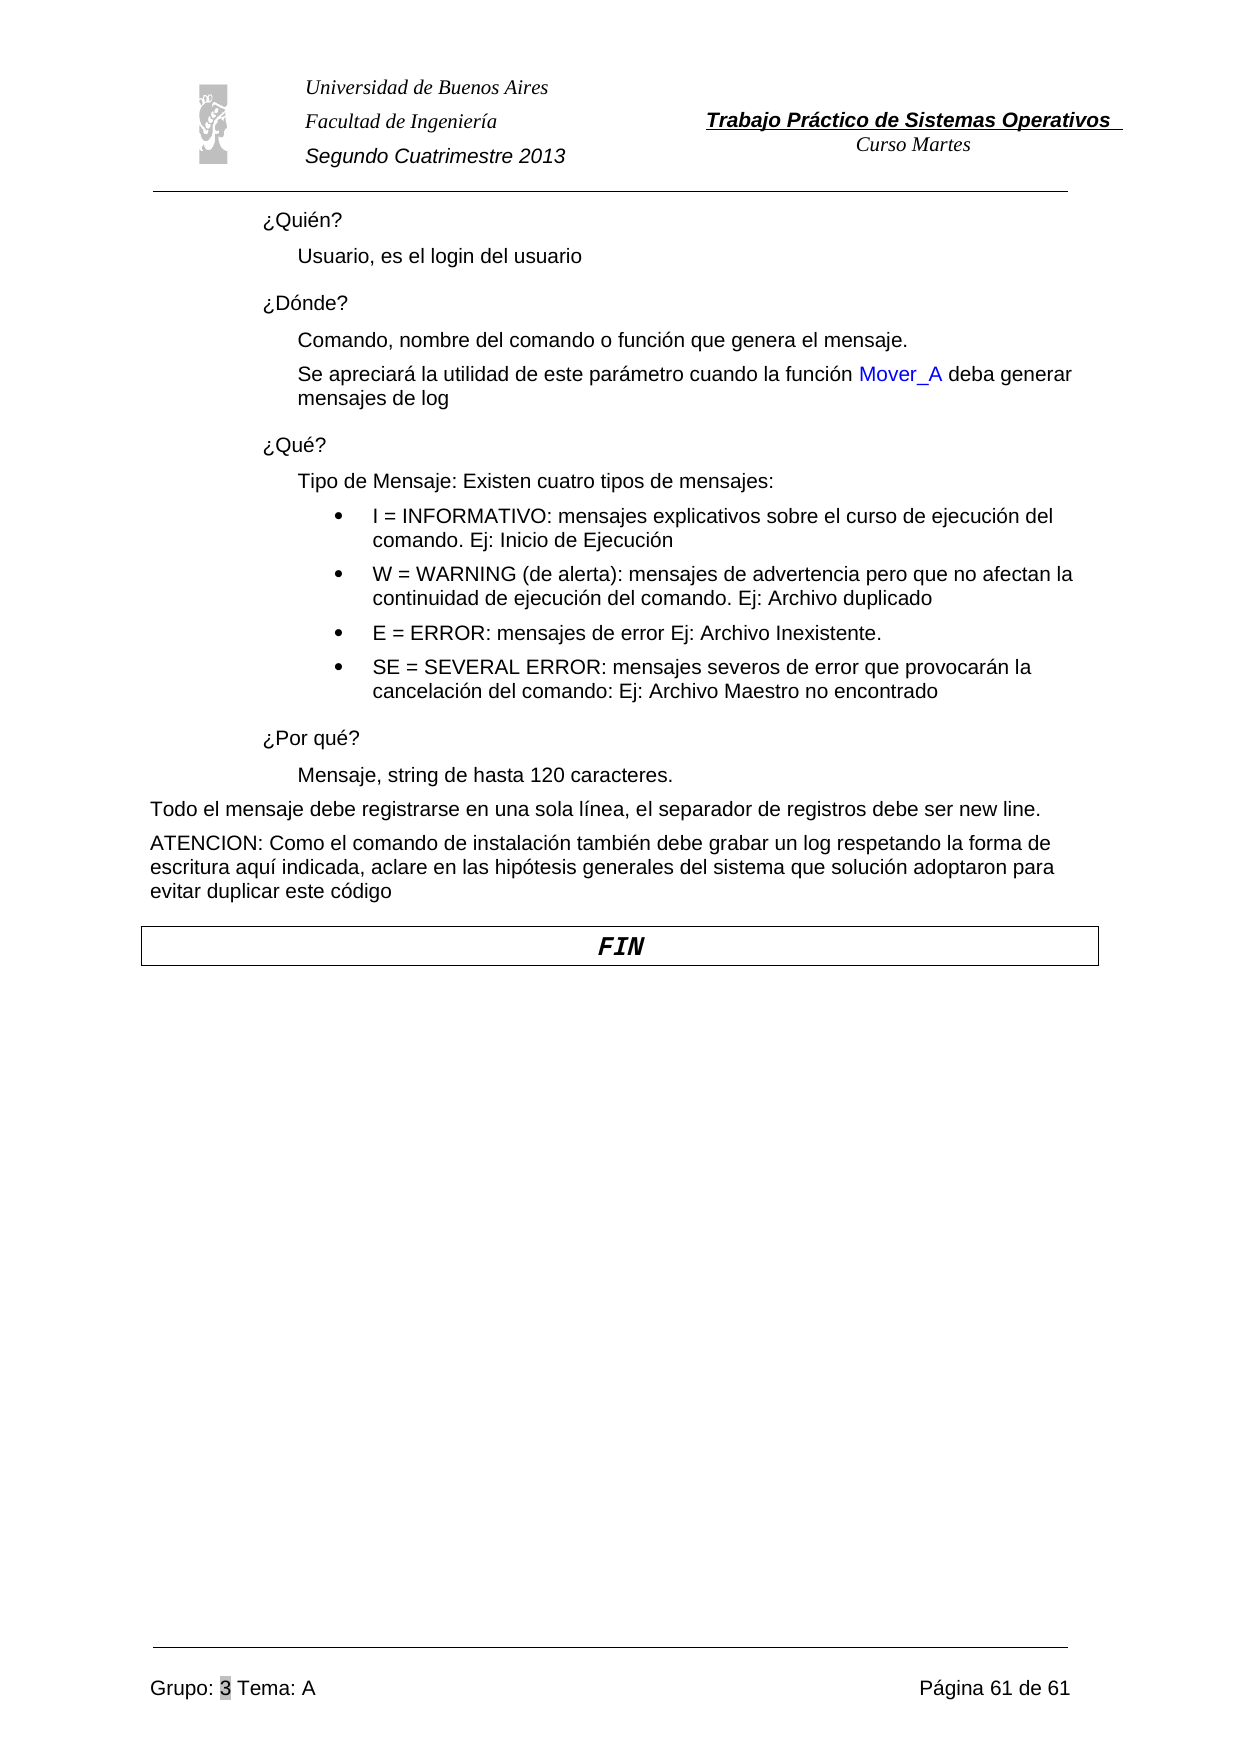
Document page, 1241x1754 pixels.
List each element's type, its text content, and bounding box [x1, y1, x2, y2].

list ¿Por qué? [262, 726, 1090, 750]
text Tipo de Mensaje: Existen cuatro tipos de mensajes: [297, 469, 1090, 493]
text Comando, nombre del comando o función que genera el mensaje. [297, 328, 1090, 352]
list E = ERROR: mensajes de error Ej: Archivo Inexistente. [335, 621, 1090, 644]
text Usuario, es el login del usuario [297, 244, 1090, 268]
text Se apreciará la utilidad de este parámetro cuando la función Mover_A deba generar mensajes de log [297, 362, 1090, 410]
list W = WARNING (de alerta): mensajes de advertencia pero que no afectan la continuidad de ejecución del comando. Ej: Archivo duplicado [335, 562, 1090, 610]
list SE = SEVERAL ERROR: mensajes severos de error que provocarán la cancelación del comando: Ej: Archivo Maestro no encontrado [335, 655, 1090, 703]
list ¿Quién? [262, 208, 1090, 232]
text FIN [142, 927, 1098, 965]
list ¿Qué? [262, 433, 1090, 457]
list I = INFORMATIVO: mensajes explicativos sobre el curso de ejecución del comando. Ej: Inicio de Ejecución [335, 504, 1090, 552]
text Mensaje, string de hasta 120 caracteres. [297, 762, 1090, 786]
text ATENCION: Como el comando de instalación también debe grabar un log respetando la forma de escritura aquí indicada, aclare en las hipótesis generales del sistema que solución adoptaron para evitar duplicar este código [150, 831, 1090, 903]
list ¿Dónde? [262, 291, 1090, 315]
text Todo el mensaje debe registrarse en una sola línea, el separador de registros debe ser new line. [150, 797, 1090, 821]
picture [198, 82, 231, 166]
